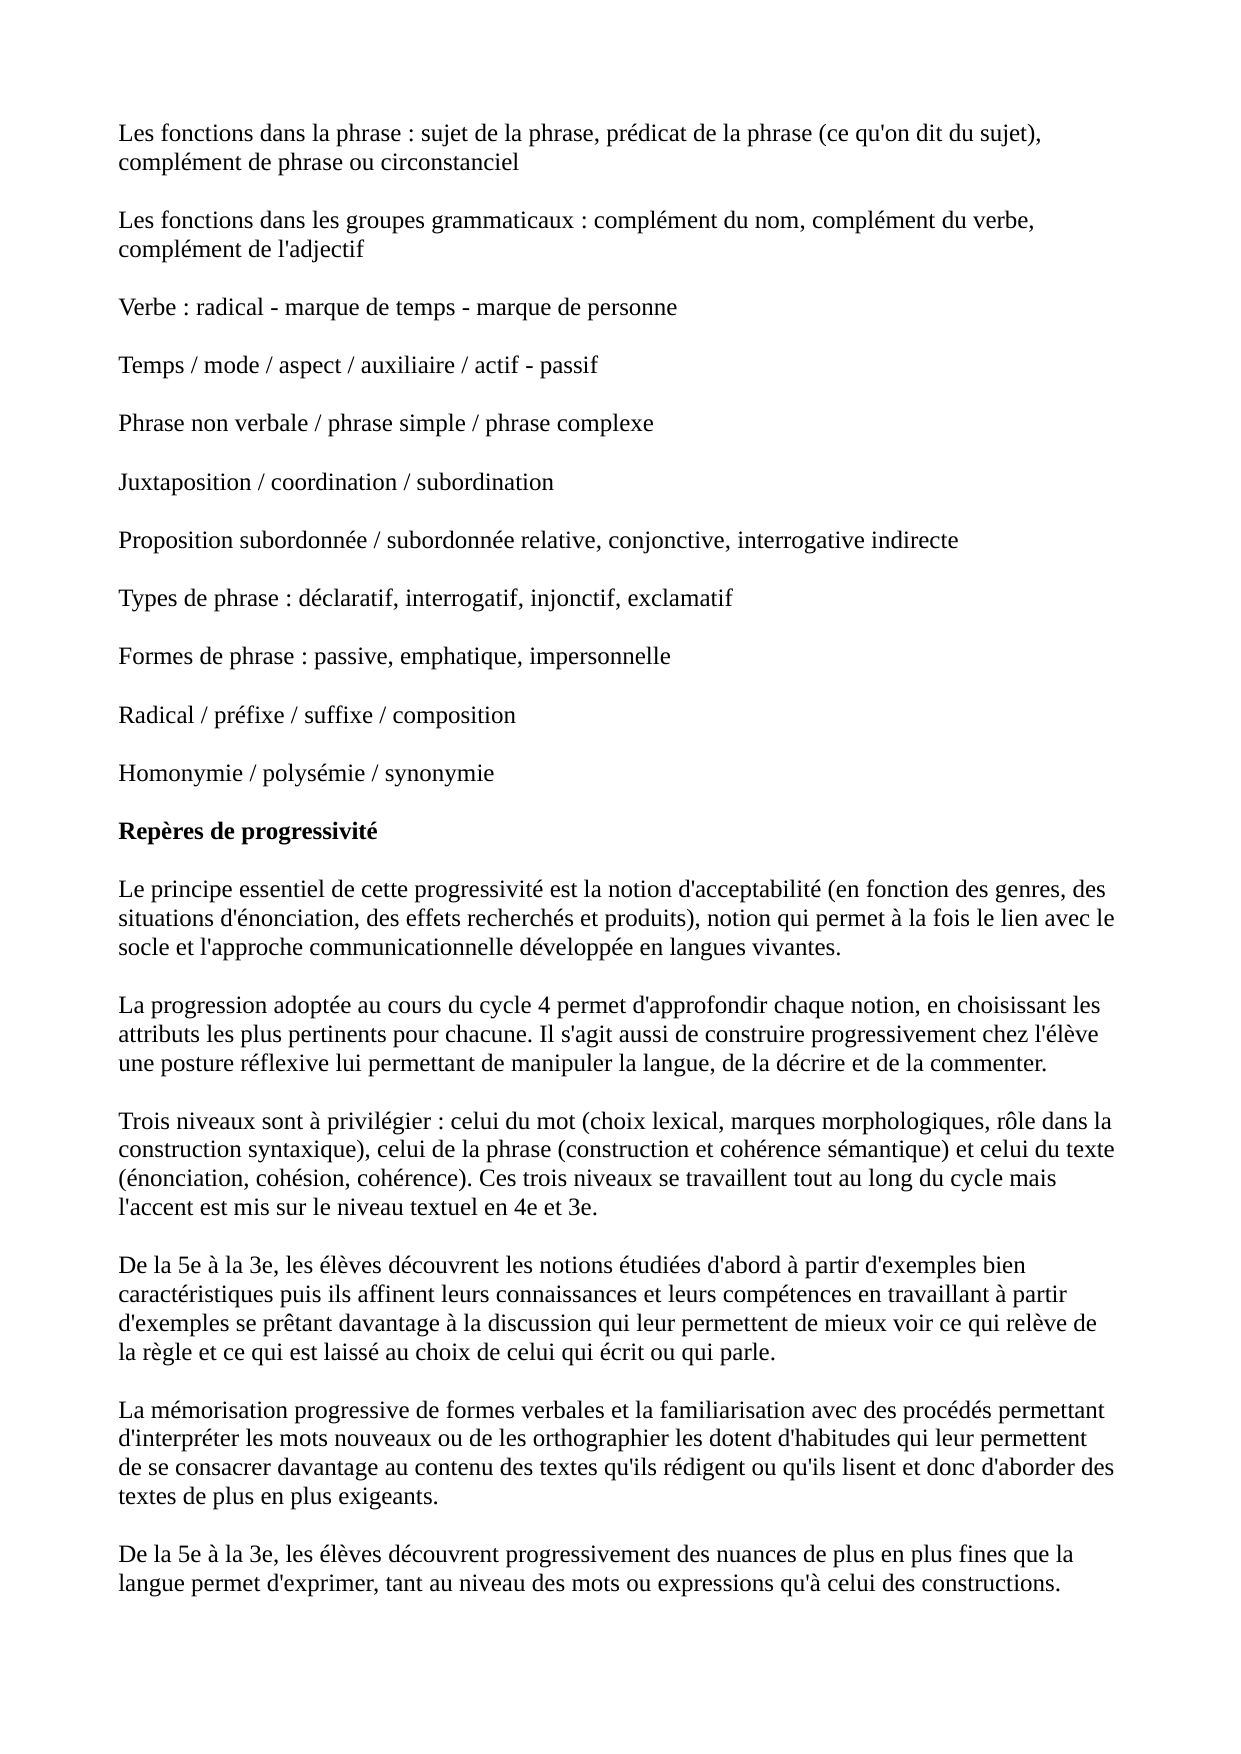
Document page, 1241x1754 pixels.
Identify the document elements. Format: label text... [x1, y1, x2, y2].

table_cell [1116, 816, 1122, 1626]
table_cell Repères de progressivité Le principe essentiel de cette progressivité est la notion d'acceptabilité (en fonction des genres, des situations d'énonciation, des effets recherchés et produits), notion qui permet à la fois le lien avec le socle et l'approche communicationnelle développée en langues vivantes. La progression adoptée au cours du cycle 4 permet d'approfondir chaque notion, en choisissant les attributs les plus pertinents pour chacune. Il s'agit aussi de construire progressivement chez l'élève une posture réflexive lui permettant de manipuler la langue, de la décrire et de la commenter. Trois niveaux sont à privilégier : celui du mot (choix lexical, marques morphologiques, rôle dans la construction syntaxique), celui de la phrase (construction et cohérence sémantique) et celui du texte (énonciation, cohésion, cohérence). Ces trois niveaux se travaillent tout au long du cycle mais l'accent est mis sur le niveau textuel en 4e et 3e. De la 5e à la 3e, les élèves découvrent les notions étudiées d'abord à partir d'exemples bien caractéristiques puis ils affinent leurs connaissances et leurs compétences en travaillant à partir d'exemples se prêtant davantage à la discussion qui leur permettent de mieux voir ce qui relève de la règle et ce qui est laissé au choix de celui qui écrit ou qui parle. La mémorisation progressive de formes verbales et la familiarisation avec des procédés permettant d'interpréter les mots nouveaux ou de les orthographier les dotent d'habitudes qui leur permettent de se consacrer davantage au contenu des textes qu'ils rédigent ou qu'ils lisent et donc d'aborder des textes de plus en plus exigeants. De la 5e à la 3e, les élèves découvrent progressivement des nuances de plus en plus fines que la langue permet d'exprimer, tant au niveau des mots ou expressions qu'à celui des constructions. [118, 816, 1116, 1626]
table_cell Les fonctions dans la phrase : sujet de la phrase, prédicat de la phrase (ce qu'on dit du sujet), complément de phrase ou circonstanciel Les fonctions dans les groupes grammaticaux : complément du nom, complément du verbe, complément de l'adjectif Verbe : radical - marque de temps - marque de personne Temps / mode / aspect / auxiliaire / actif - passif Phrase non verbale / phrase simple / phrase complexe Juxtaposition / coordination / subordination Proposition subordonnée / subordonnée relative, conjonctive, interrogative indirecte Types de phrase : déclaratif, interrogatif, injonctif, exclamatif Formes de phrase : passive, emphatique, impersonnelle Radical / préfixe / suffixe / composition Homonymie / polysémie / synonymie [118, 118, 1116, 816]
table_cell [1116, 118, 1122, 816]
